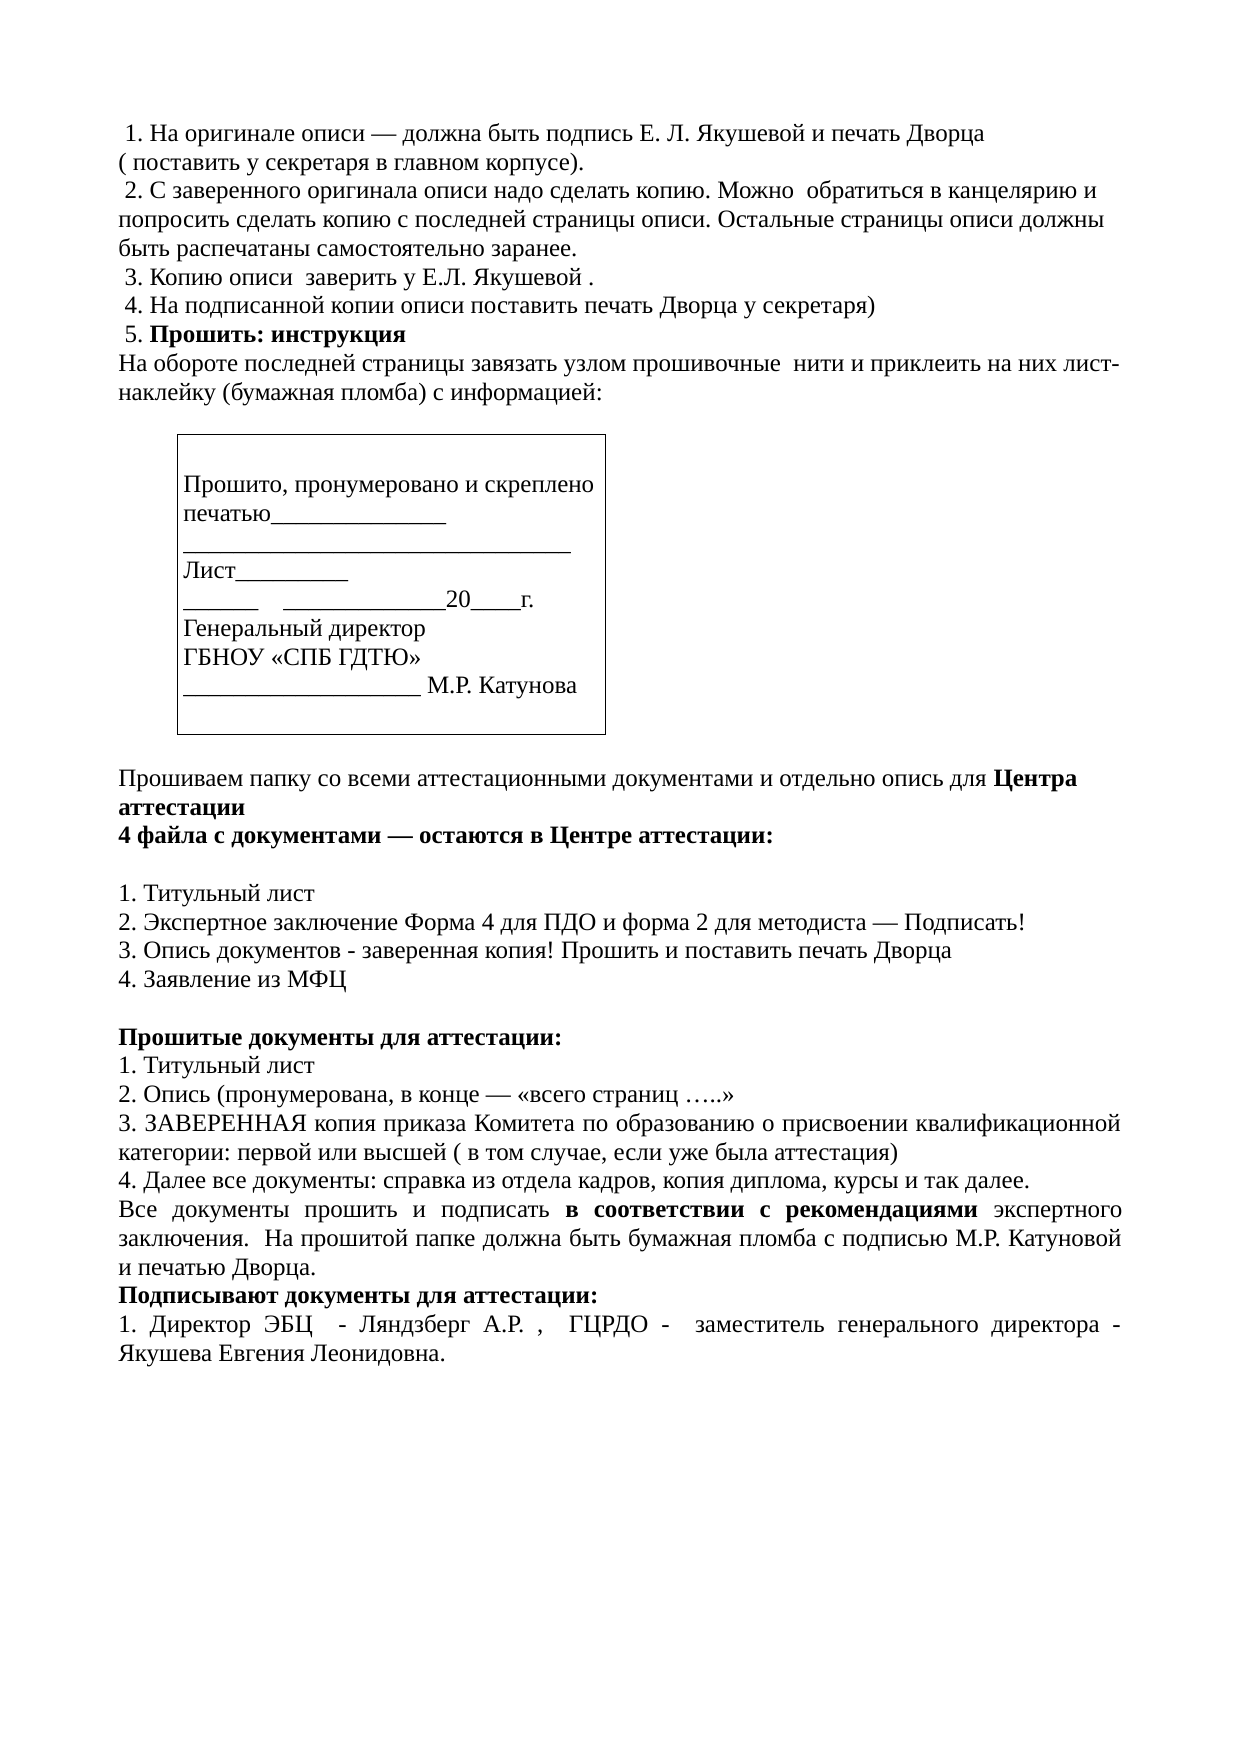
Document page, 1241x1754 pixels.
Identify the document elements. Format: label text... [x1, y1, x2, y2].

text 4 файла с документами — остаются в Центре аттестации: [118, 821, 1122, 849]
text 2. С заверенного оригинала описи надо сделать копию. Можно обратиться в канцелярию и попросить сделать копию с последней страницы описи. Остальные страницы описи должны быть распечатаны самостоятельно заранее. [118, 176, 1122, 262]
text Подписывают документы для аттестации: [118, 1281, 1122, 1309]
text 1. Директор ЭБЦ - Ляндзберг А.Р. , ГЦРДО - заместитель генерального директора - Якушева Евгения Леонидовна. [118, 1309, 1122, 1367]
text Все документы прошить и подписать в соответствии с рекомендациями экспертного заключения. На прошитой папке должна быть бумажная пломба с подписью М.Р. Катуновой и печатью Дворца. [118, 1194, 1122, 1281]
text 1. Титульный лист [118, 1051, 1122, 1079]
text На обороте последней страницы завязать узлом прошивочные нити и приклеить на них лист- наклейку (бумажная пломба) с информацией: [118, 348, 1122, 406]
text 4. Заявление из МФЦ [118, 964, 1122, 993]
text ( поставить у секретаря в главном корпусе). [118, 147, 1122, 176]
text 4. На подписанной копии описи поставить печать Дворца у секретаря) [118, 291, 1122, 319]
text 2. Экспертное заключение Форма 4 для ПДО и форма 2 для методиста — Подписать! [118, 907, 1122, 936]
text 2. Опись (пронумерована, в конце — «всего страниц …..» [118, 1079, 1122, 1108]
text Прошитые документы для аттестации: [118, 1022, 1122, 1051]
text 3. ЗАВЕРЕННАЯ копия приказа Комитета по образованию о присвоении квалификационной категории: первой или высшей ( в том случае, если уже была аттестация) [118, 1108, 1122, 1166]
text 1. Титульный лист [118, 878, 1122, 907]
text 5. Прошить: инструкция [118, 319, 1122, 348]
text 1. На оригинале описи — должна быть подпись Е. Л. Якушевой и печать Дворца [118, 118, 1122, 147]
text 3. Опись документов - заверенная копия! Прошить и поставить печать Дворца [118, 936, 1122, 964]
table_header Прошито, пронумеровано и скреплено печатью______________ _______________________________ Лист_________ ______ _____________20____г. Генеральный директор ГБНОУ «СПБ ГДТЮ» ___________________ М.Р. Катунова [178, 435, 605, 734]
text 3. Копию описи заверить у Е.Л. Якушевой . [118, 262, 1122, 291]
text Прошиваем папку со всеми аттестационными документами и отдельно опись для Центра аттестации [118, 763, 1122, 821]
text 4. Далее все документы: справка из отдела кадров, копия диплома, курсы и так далее. [118, 1166, 1122, 1194]
